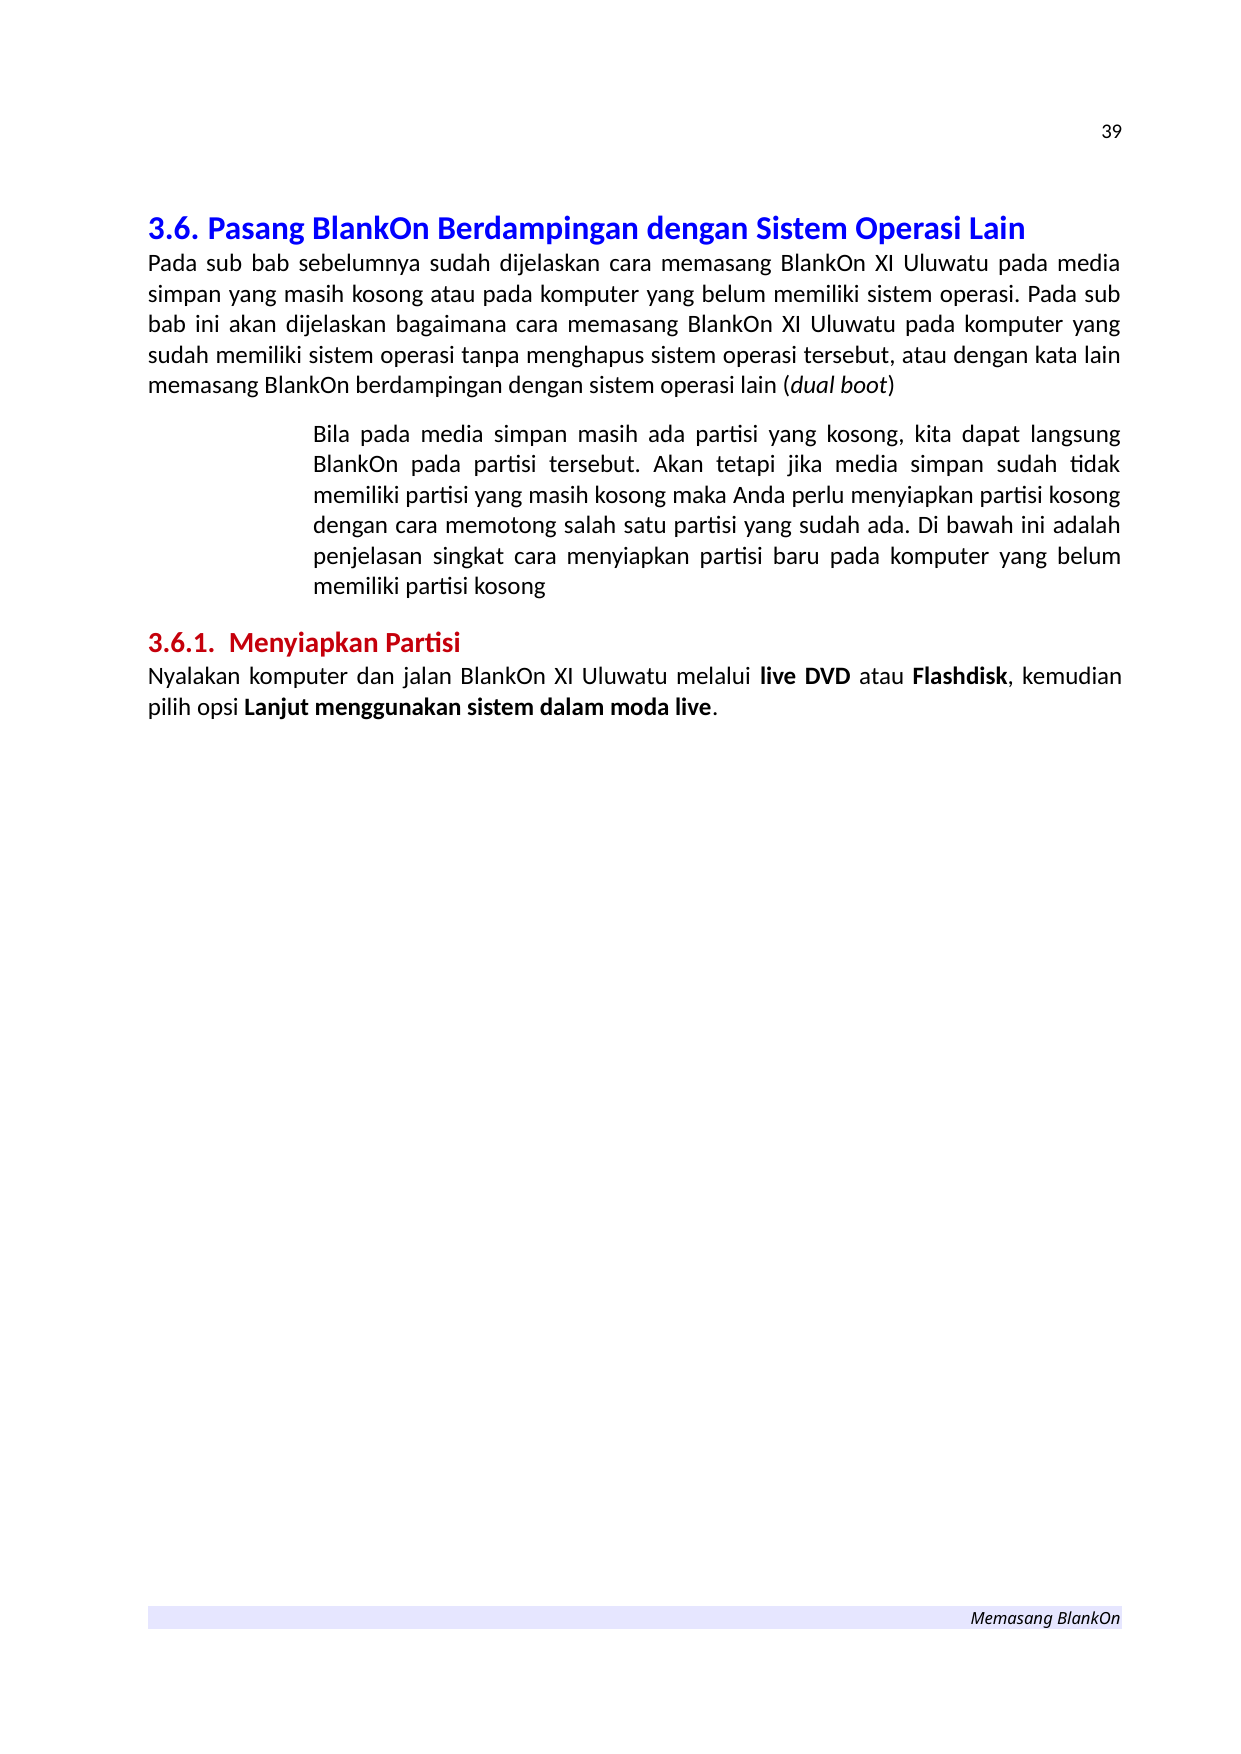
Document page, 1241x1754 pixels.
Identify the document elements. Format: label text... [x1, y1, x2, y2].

text Pada sub bab sebelumnya sudah dijelaskan cara memasang BlankOn XI Uluwatu pada media simpan yang masih kosong atau pada komputer yang belum memiliki sistem operasi. Pada sub bab ini akan dijelaskan bagaimana cara memasang BlankOn XI Uluwatu pada komputer yang sudah memiliki sistem operasi tanpa menghapus sistem operasi tersebut, atau dengan kata lain memasang BlankOn berdampingan dengan sistem operasi lain (dual boot) [148, 247, 1122, 400]
subtitle Pasang BlankOn Berdampingan dengan Sistem Operasi Lain [148, 207, 1122, 247]
subtitle Menyiapkan Partisi [148, 624, 1122, 660]
text Nyalakan komputer dan jalan BlankOn XI Uluwatu melalui live DVD atau Flashdisk, kemudian pilih opsi Lanjut menggunakan sistem dalam moda live. [148, 660, 1122, 721]
text Bila pada media simpan masih ada partisi yang kosong, kita dapat langsung BlankOn pada partisi tersebut. Akan tetapi jika media simpan sudah tidak memiliki partisi yang masih kosong maka Anda perlu menyiapkan partisi kosong dengan cara memotong salah satu partisi yang sudah ada. Di bawah ini adalah penjelasan singkat cara menyiapkan partisi baru pada komputer yang belum memiliki partisi kosong [313, 418, 1122, 601]
